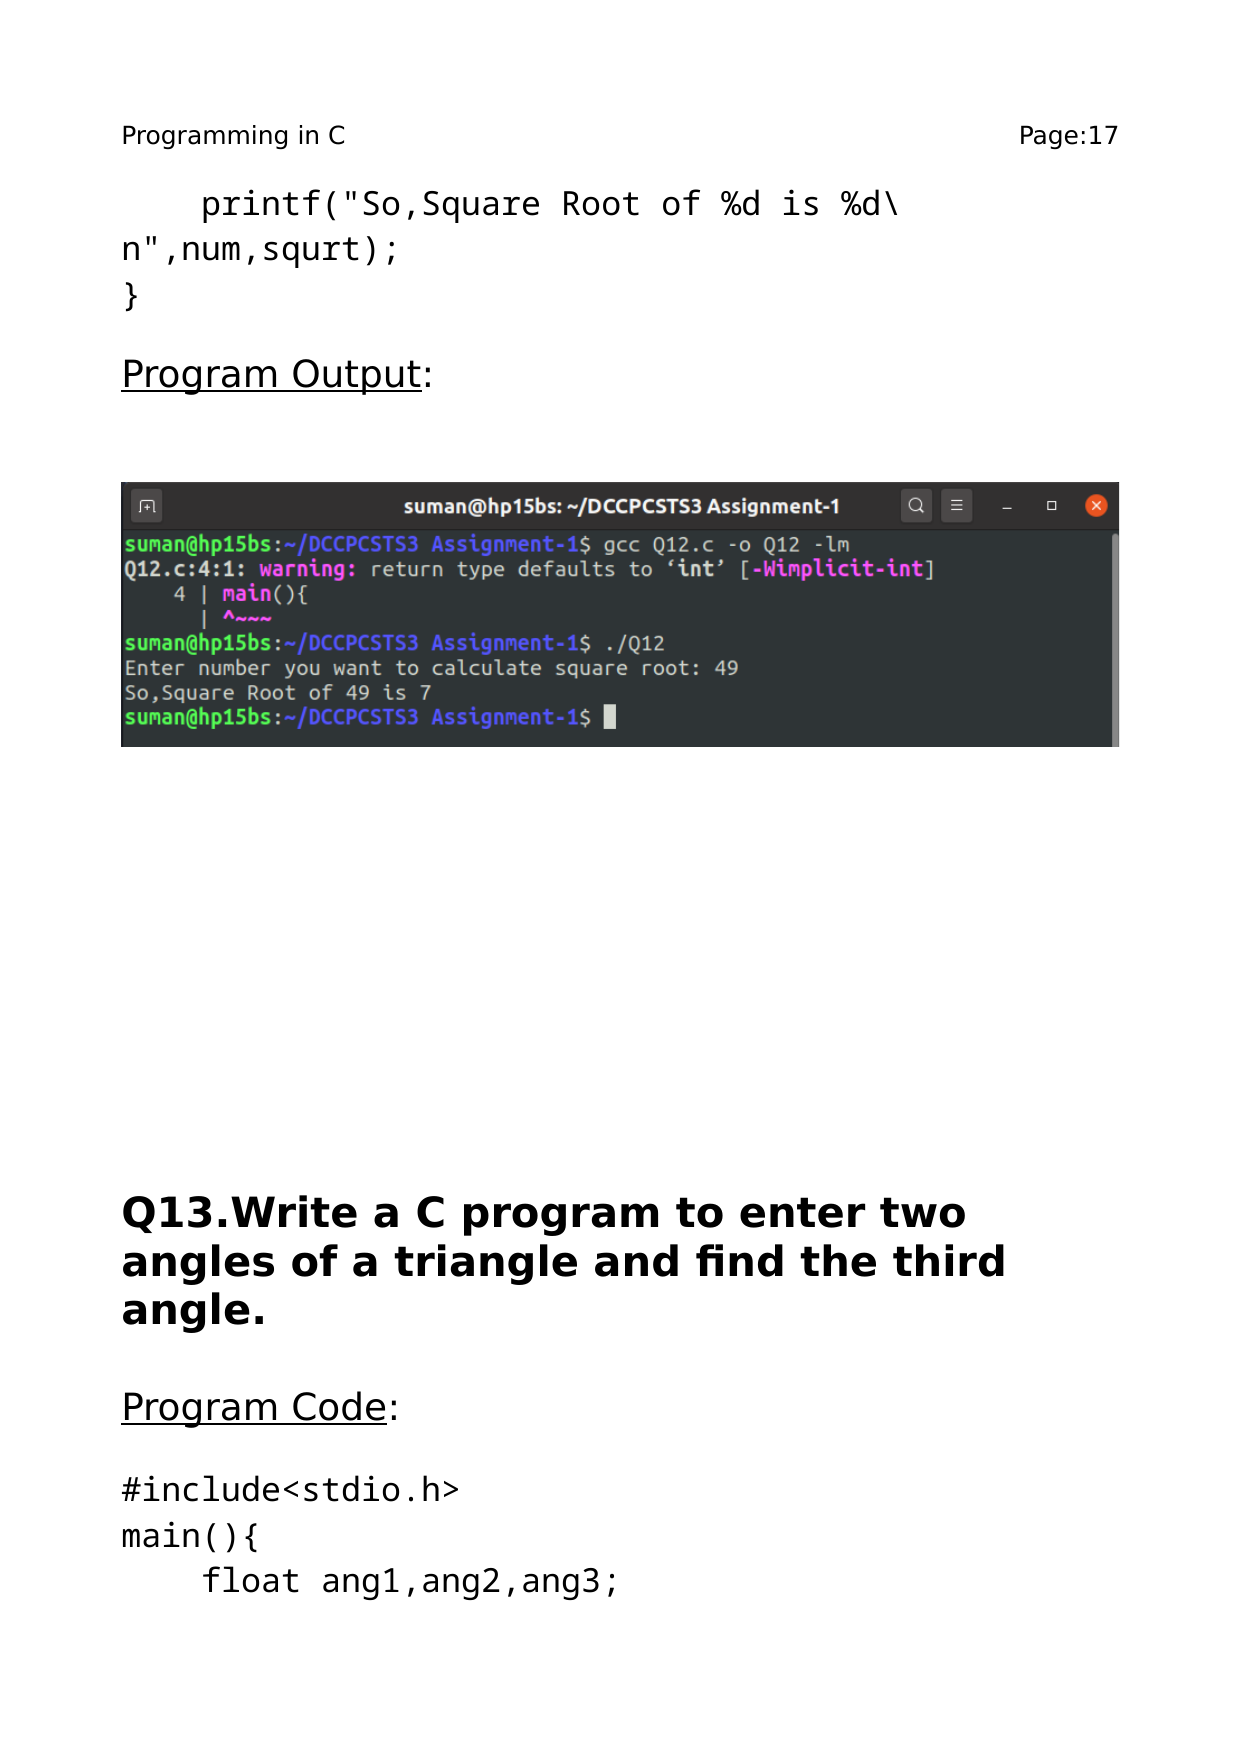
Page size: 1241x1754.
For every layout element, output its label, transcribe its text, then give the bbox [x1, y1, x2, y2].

text printf("So,Square Root of %d is %d\n",num,squrt); [121, 180, 1119, 271]
picture [121, 482, 1120, 747]
text #include<stdio.h> [121, 1466, 1119, 1511]
text main(){ [121, 1511, 1119, 1557]
text Program Output: [121, 353, 1119, 396]
text Program Code: [121, 1386, 1119, 1429]
text } [121, 271, 1119, 316]
text float ang1,ang2,ang3; [121, 1557, 1119, 1602]
text Q13.Write a C program to enter two angles of a triangle and find the third angle. [121, 1189, 1119, 1334]
